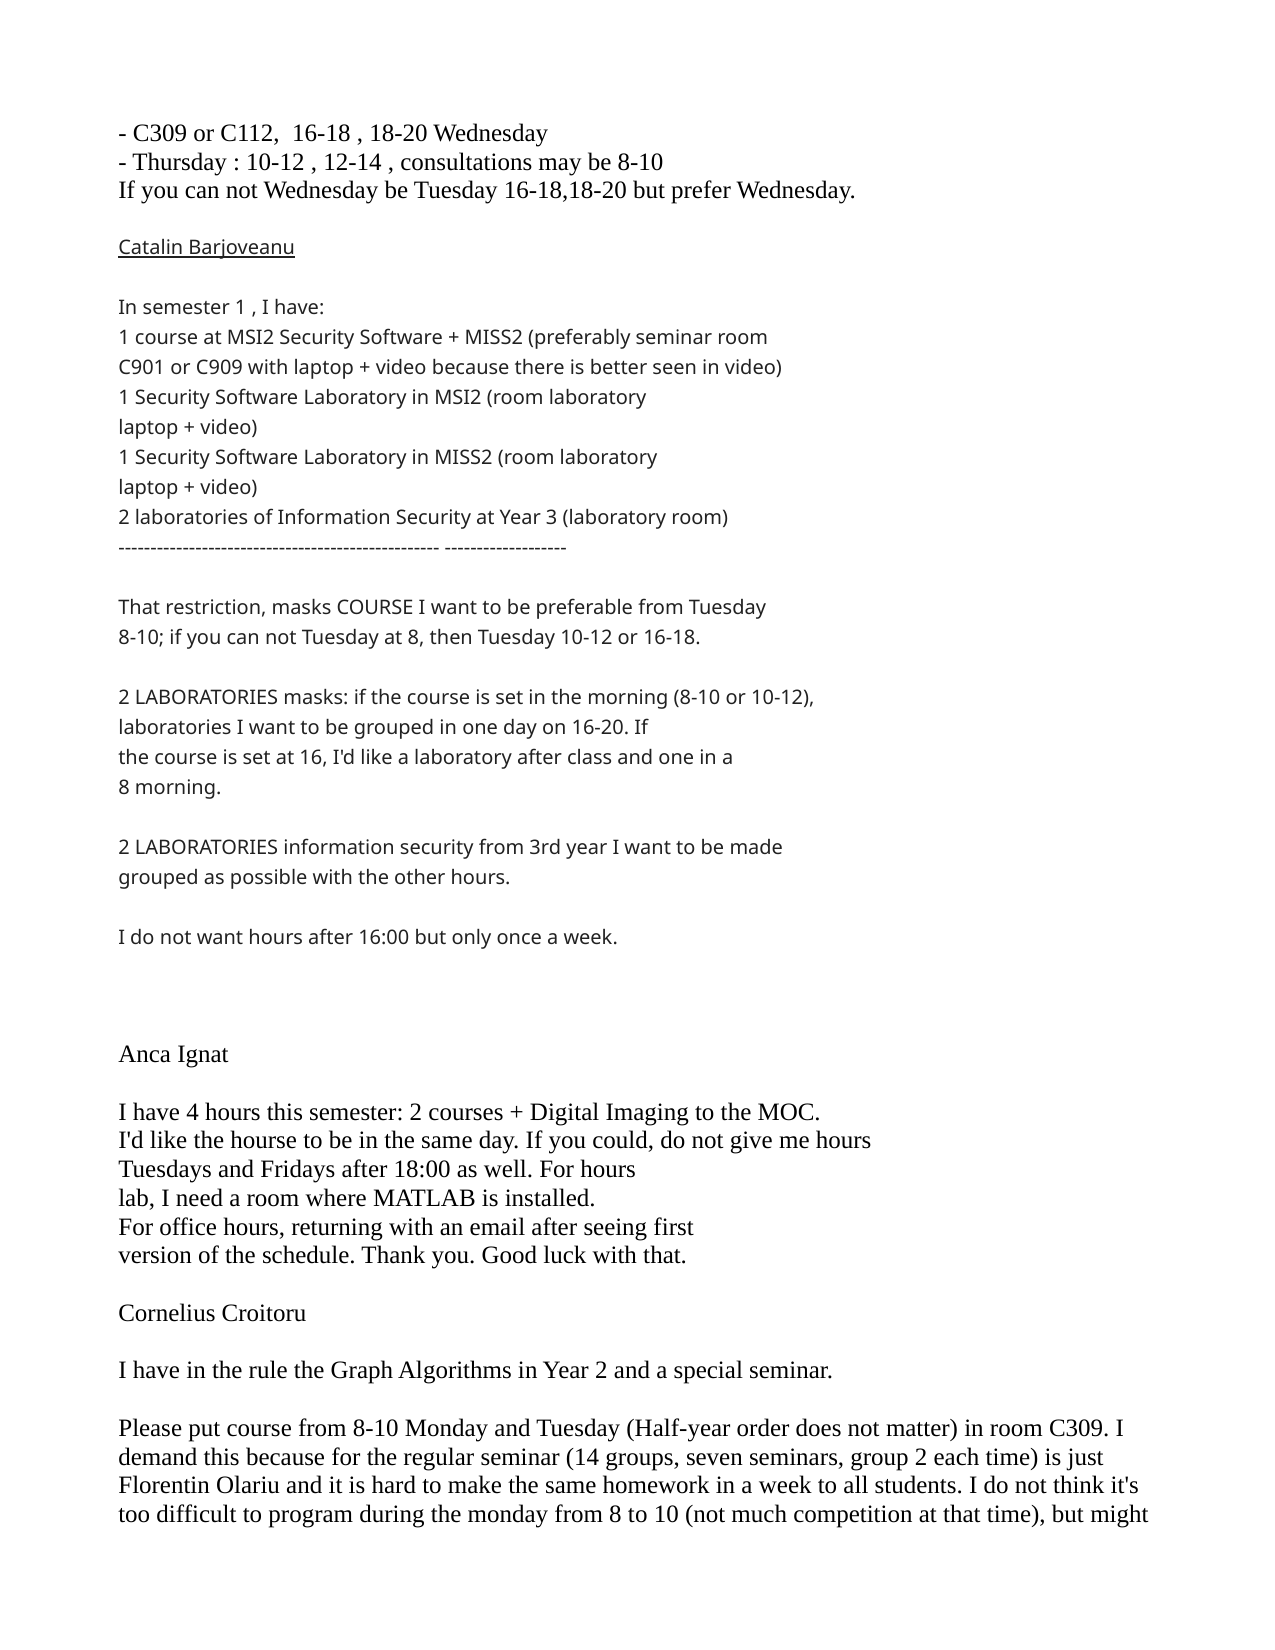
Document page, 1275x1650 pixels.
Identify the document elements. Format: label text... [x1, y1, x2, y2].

text laptop + video) [118, 410, 1157, 440]
text I'd like the hourse to be in the same day. If you could, do not give me hours [118, 1125, 1157, 1154]
text C901 or C909 with laptop + video because there is better seen in video) [118, 350, 1157, 380]
text - C309 or C112, 16-18 , 18-20 Wednesday [118, 118, 1157, 147]
text I have in the rule the Graph Algorithms in Year 2 and a special seminar. [118, 1355, 1157, 1384]
text 8 morning. [118, 770, 1157, 800]
text Anca Ignat [118, 1039, 1157, 1068]
text -------------------------------------------------- ------------------- [118, 530, 1157, 560]
text version of the schedule. Thank you. Good luck with that. [118, 1240, 1157, 1269]
text 1 Security Software Laboratory in MSI2 (room laboratory [118, 380, 1157, 410]
text 2 LABORATORIES information security from 3rd year I want to be made [118, 830, 1157, 860]
text lab, I need a room where MATLAB is installed. [118, 1183, 1157, 1212]
text 8-10; if you can not Tuesday at 8, then Tuesday 10-12 or 16-18. [118, 620, 1157, 650]
text I do not want hours after 16:00 but only once a week. [118, 920, 1157, 950]
text laboratories I want to be grouped in one day on 16-20. If [118, 710, 1157, 740]
text - Thursday : 10-12 , 12-14 , consultations may be 8-10 [118, 147, 1157, 176]
text the course is set at 16, I'd like a laboratory after class and one in a [118, 740, 1157, 770]
text For office hours, returning with an email after seeing first [118, 1212, 1157, 1240]
text 2 LABORATORIES masks: if the course is set in the morning (8-10 or 10-12), [118, 680, 1157, 710]
text In semester 1 , I have: [118, 290, 1157, 320]
text Tuesdays and Fridays after 18:00 as well. For hours [118, 1154, 1157, 1183]
text 1 Security Software Laboratory in MISS2 (room laboratory [118, 440, 1157, 470]
text 2 laboratories of Information Security at Year 3 (laboratory room) [118, 500, 1157, 530]
text Cornelius Croitoru [118, 1298, 1157, 1327]
text laptop + video) [118, 470, 1157, 500]
text I have 4 hours this semester: 2 courses + Digital Imaging to the MOC. [118, 1097, 1157, 1125]
text grouped as possible with the other hours. [118, 860, 1157, 890]
text That restriction, masks COURSE I want to be preferable from Tuesday [118, 590, 1157, 620]
text Please put course from 8-10 Monday and Tuesday (Half-year order does not matter) in room C309. I demand this because for the regular seminar (14 groups, seven seminars, group 2 each time) is just Florentin Olariu and it is hard to make the same homework in a week to all students. I do not think it's too difficult to program during the monday from 8 to 10 (not much competition at that time), but might [118, 1413, 1157, 1528]
text Catalin Barjoveanu [118, 233, 1157, 260]
text If you can not Wednesday be Tuesday 16-18,18-20 but prefer Wednesday. [118, 176, 1157, 204]
text 1 course at MSI2 Security Software + MISS2 (preferably seminar room [118, 320, 1157, 350]
